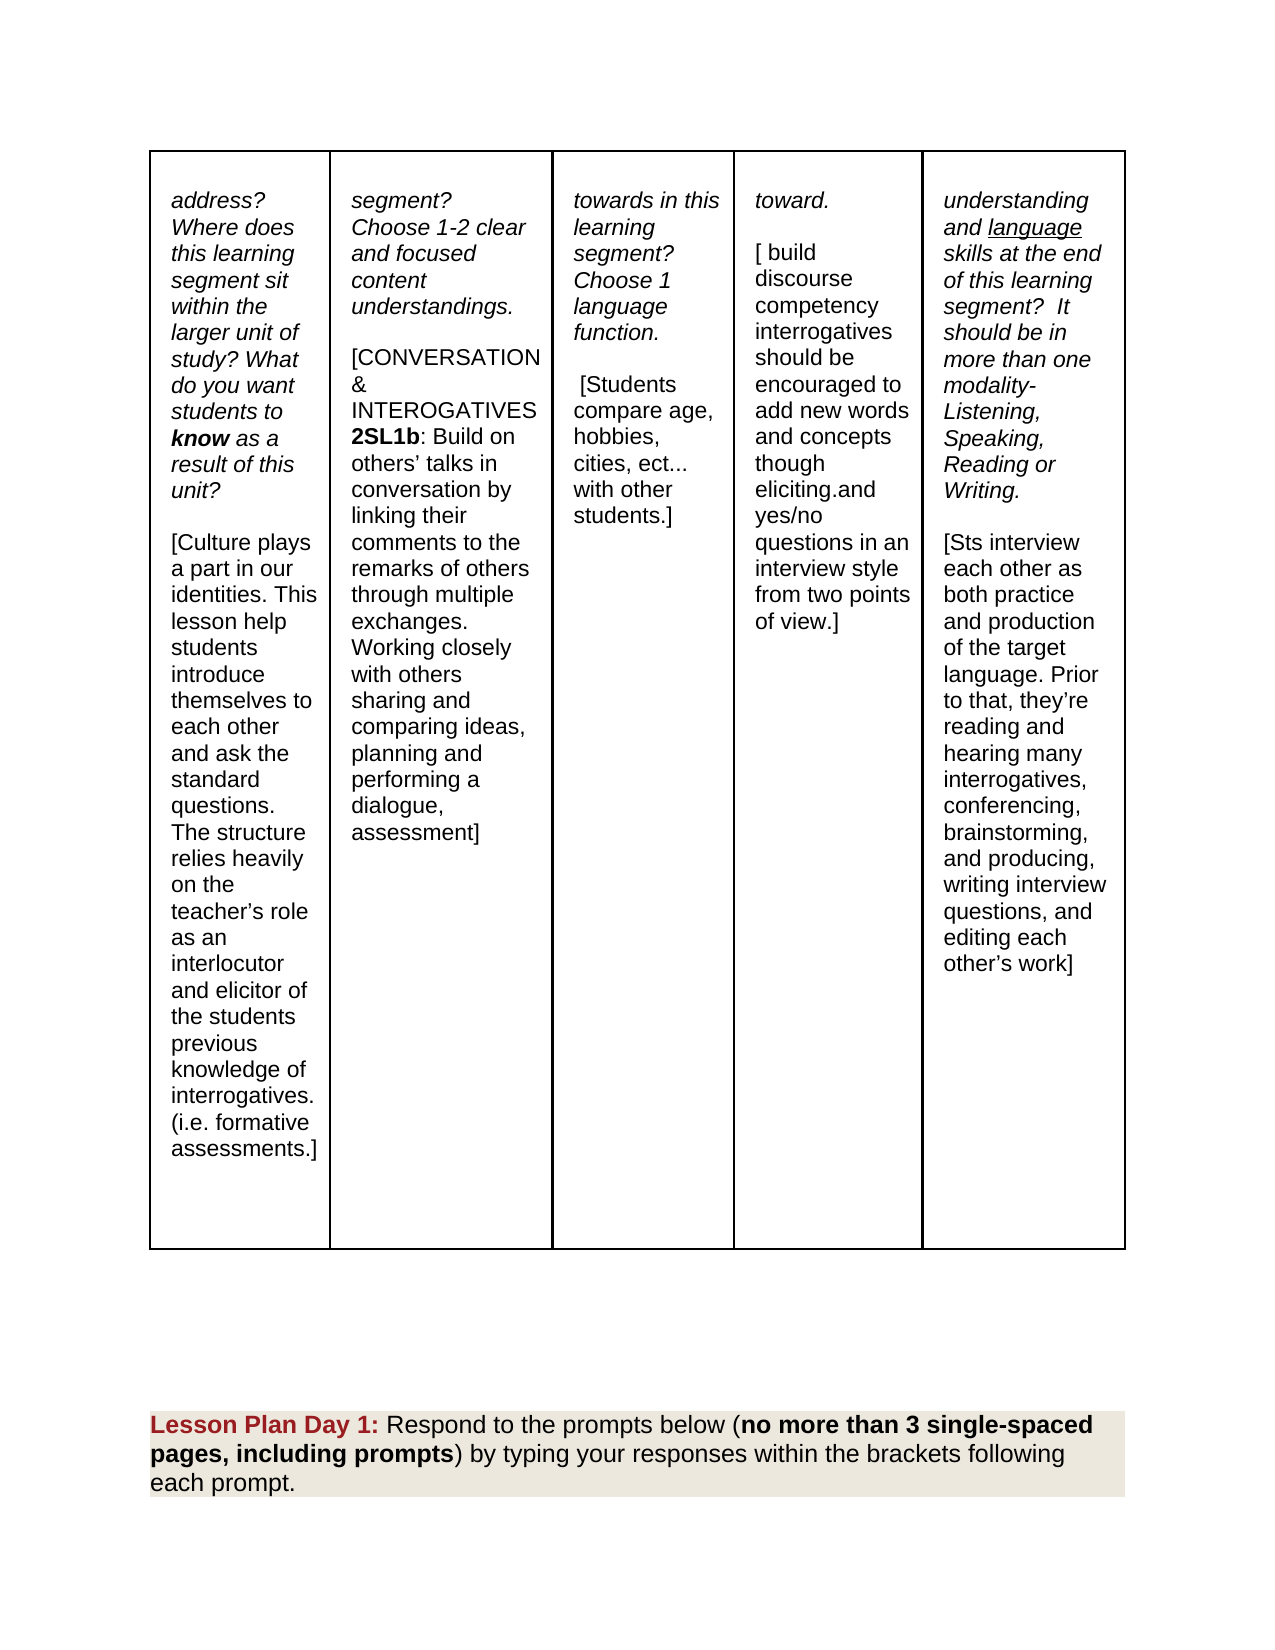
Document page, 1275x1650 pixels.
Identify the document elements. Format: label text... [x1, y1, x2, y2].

table_cell towards in this learning segment? Choose 1 language function. [Students compare age, hobbies, cities, ect... with other students.] [554, 152, 733, 1248]
text Lesson Plan Day 1: Respond to the prompts below (no more than 3 single-spaced pages, including prompts) by typing your responses within the brackets following each prompt. [150, 1411, 1125, 1497]
table_cell [634, 1250, 734, 1297]
table_cell [734, 1250, 922, 1297]
table_cell [150, 1250, 330, 1297]
table_cell understanding and language skills at the end of this learning segment? It should be in more than one modality-Listening, Speaking, Reading or Writing. [Sts interview each other as both practice and production of the target language. Prior to that, they’re reading and hearing many interrogatives, conferencing, brainstorming, and producing, writing interview questions, and editing each other’s work] [924, 152, 1124, 1248]
table_cell [923, 1250, 1125, 1297]
table_cell [553, 1250, 633, 1297]
table_cell [330, 1250, 552, 1297]
table_cell toward. [ build discourse competency interrogatives should be encouraged to add new words and concepts though eliciting.and yes/no questions in an interview style from two points of view.] [735, 152, 921, 1248]
table_cell address? Where does this learning segment sit within the larger unit of study? What do you want students to know as a result of this unit? [Culture plays a part in our identities. This lesson help students introduce themselves to each other and ask the standard questions. The structure relies heavily on the teacher’s role as an interlocutor and elicitor of the students previous knowledge of interrogatives. (i.e. formative assessments.] [151, 152, 329, 1248]
table_cell segment? Choose 1-2 clear and focused content understandings. [CONVERSATION & INTEROGATIVES 2SL1b: Build on others’ talks in conversation by linking their comments to the remarks of others through multiple exchanges. Working closely with others sharing and comparing ideas, planning and performing a dialogue, assessment] [331, 152, 551, 1248]
